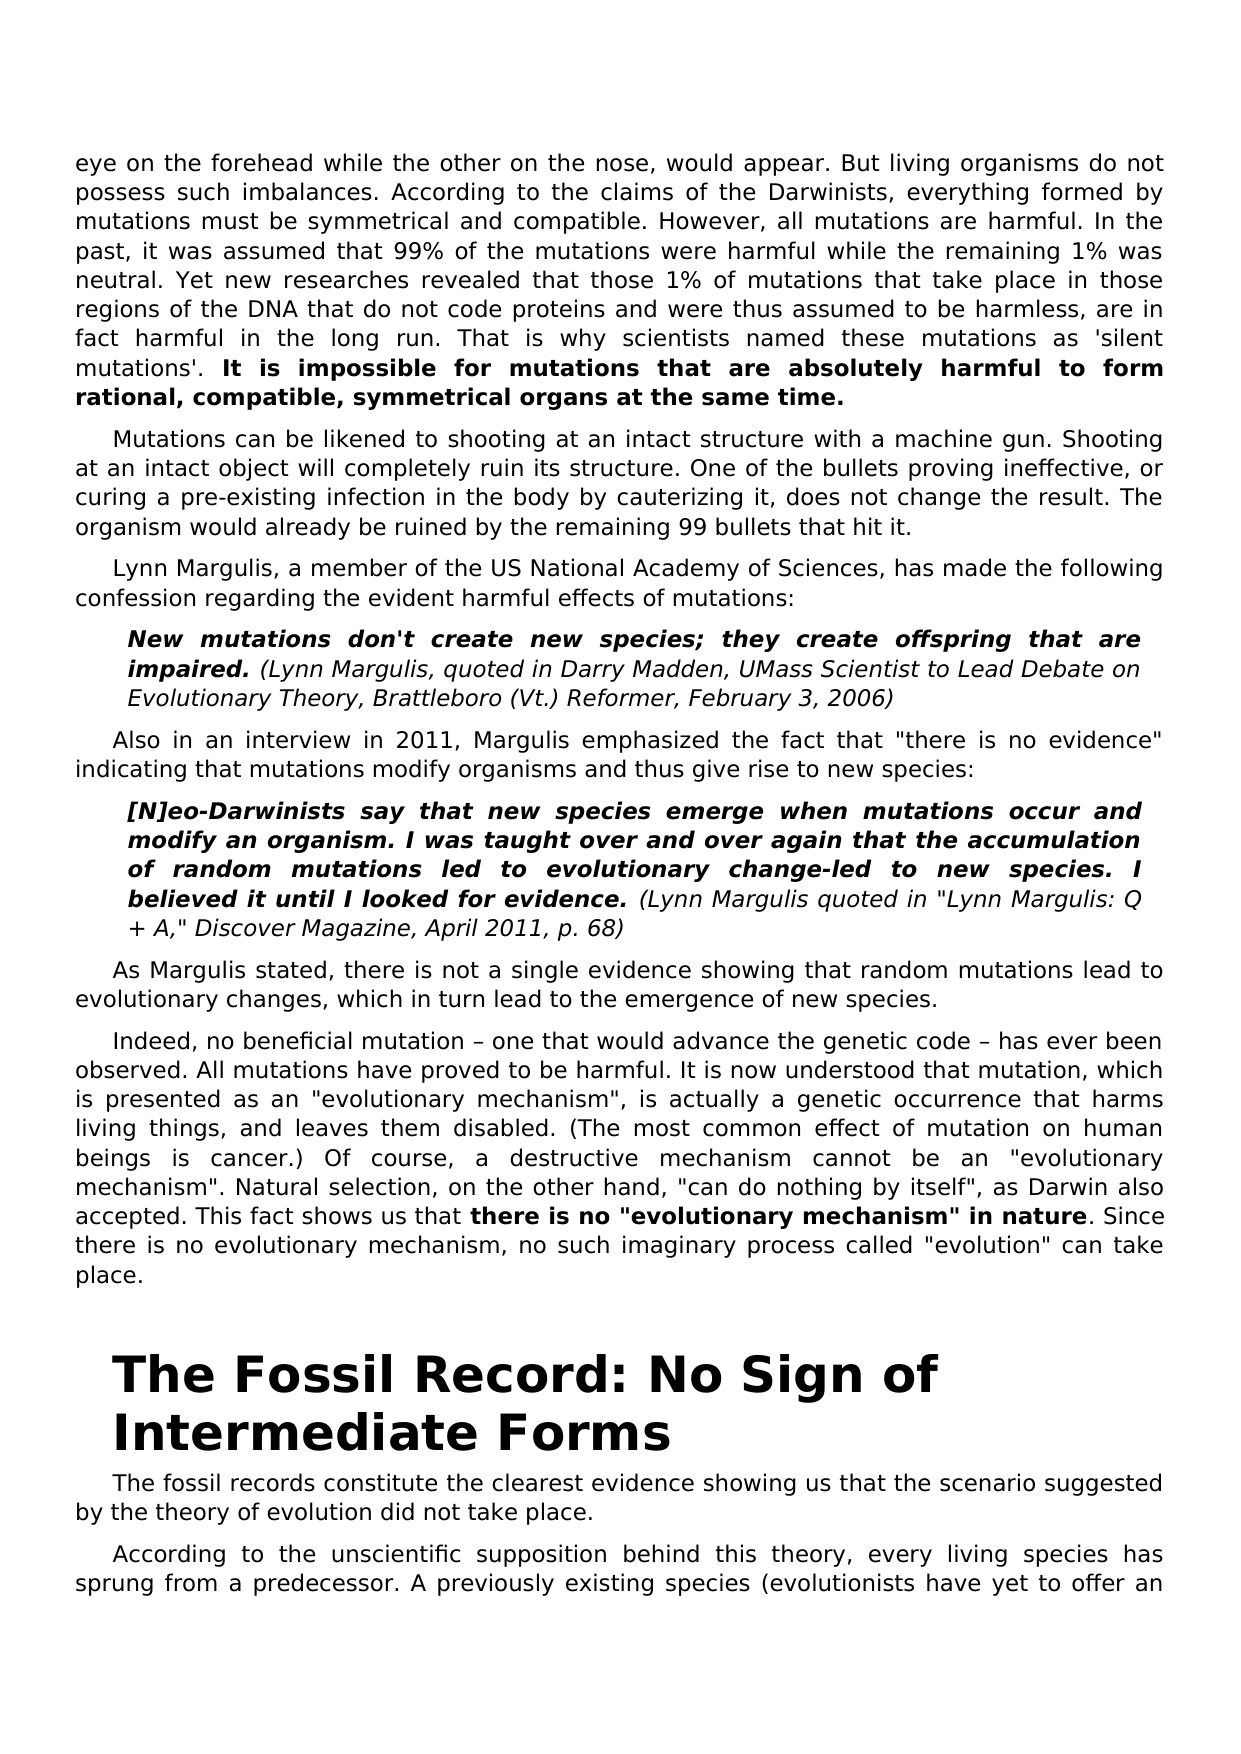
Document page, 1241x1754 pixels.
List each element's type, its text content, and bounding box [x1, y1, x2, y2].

text According to the unscientific supposition behind this theory, every living species has sprung from a predecessor. A previously existing species (evolutionists have yet to offer an [75, 1541, 1165, 1597]
text Also in an interview in 2011, Margulis emphasized the fact that "there is no evidence" indicating that mutations modify organisms and thus give rise to new species: [75, 727, 1165, 783]
subtitle The Fossil Record: No Sign of Intermediate Forms [112, 1346, 1165, 1462]
text Indeed, no beneficial mutation – one that would advance the genetic code – has ever been observed. All mutations have proved to be harmful. It is now understood that mutation, which is presented as an "evolutionary mechanism", is actually a genetic occurrence that harms living things, and leaves them disabled. (The most common effect of mutation on human beings is cancer.) Of course, a destructive mechanism cannot be an "evolutionary mechanism". Natural selection, on the other hand, "can do nothing by itself", as Darwin also accepted. This fact shows us that there is no "evolutionary mechanism" in nature. Since there is no evolutionary mechanism, no such imaginary process called "evolution" can take place. [75, 1028, 1165, 1289]
text Mutations can be likened to shooting at an intact structure with a machine gun. Shooting at an intact object will completely ruin its structure. One of the bullets proving ineffective, or curing a pre-existing infection in the body by cauterizing it, does not change the result. The organism would already be ruined by the remaining 99 bullets that hit it. [75, 426, 1165, 540]
text As Margulis stated, there is not a single evidence showing that random mutations lead to evolutionary changes, which in turn lead to the emergence of new species. [75, 957, 1165, 1013]
text New mutations don't create new species; they create offspring that are impaired. (Lynn Margulis, quoted in Darry Madden, UMass Scientist to Lead Debate on Evolutionary Theory, Brattleboro (Vt.) Reformer, February 3, 2006) [127, 627, 1143, 712]
text [N]eo-Darwinists say that new species emerge when mutations occur and modify an organism. I was taught over and over again that the accumulation of random mutations led to evolutionary change-led to new species. I believed it until I looked for evidence. (Lynn Margulis quoted in "Lynn Margulis: Q + A," Discover Magazine, April 2011, p. 68) [127, 798, 1143, 942]
text Lynn Margulis, a member of the US National Academy of Sciences, has made the following confession regarding the evident harmful effects of mutations: [75, 556, 1165, 611]
text eye on the forehead while the other on the nose, would appear. But living organisms do not possess such imbalances. According to the claims of the Darwinists, everything formed by mutations must be symmetrical and compatible. However, all mutations are harmful. In the past, it was assumed that 99% of the mutations were harmful while the remaining 1% was neutral. Yet new researches revealed that those 1% of mutations that take place in those regions of the DNA that do not code proteins and were thus assumed to be harmless, are in fact harmful in the long run. That is why scientists named these mutations as 'silent mutations'. It is impossible for mutations that are absolutely harmful to form rational, compatible, symmetrical organs at the same time. [75, 150, 1165, 411]
text The fossil records constitute the clearest evidence showing us that the scenario suggested by the theory of evolution did not take place. [75, 1470, 1165, 1526]
